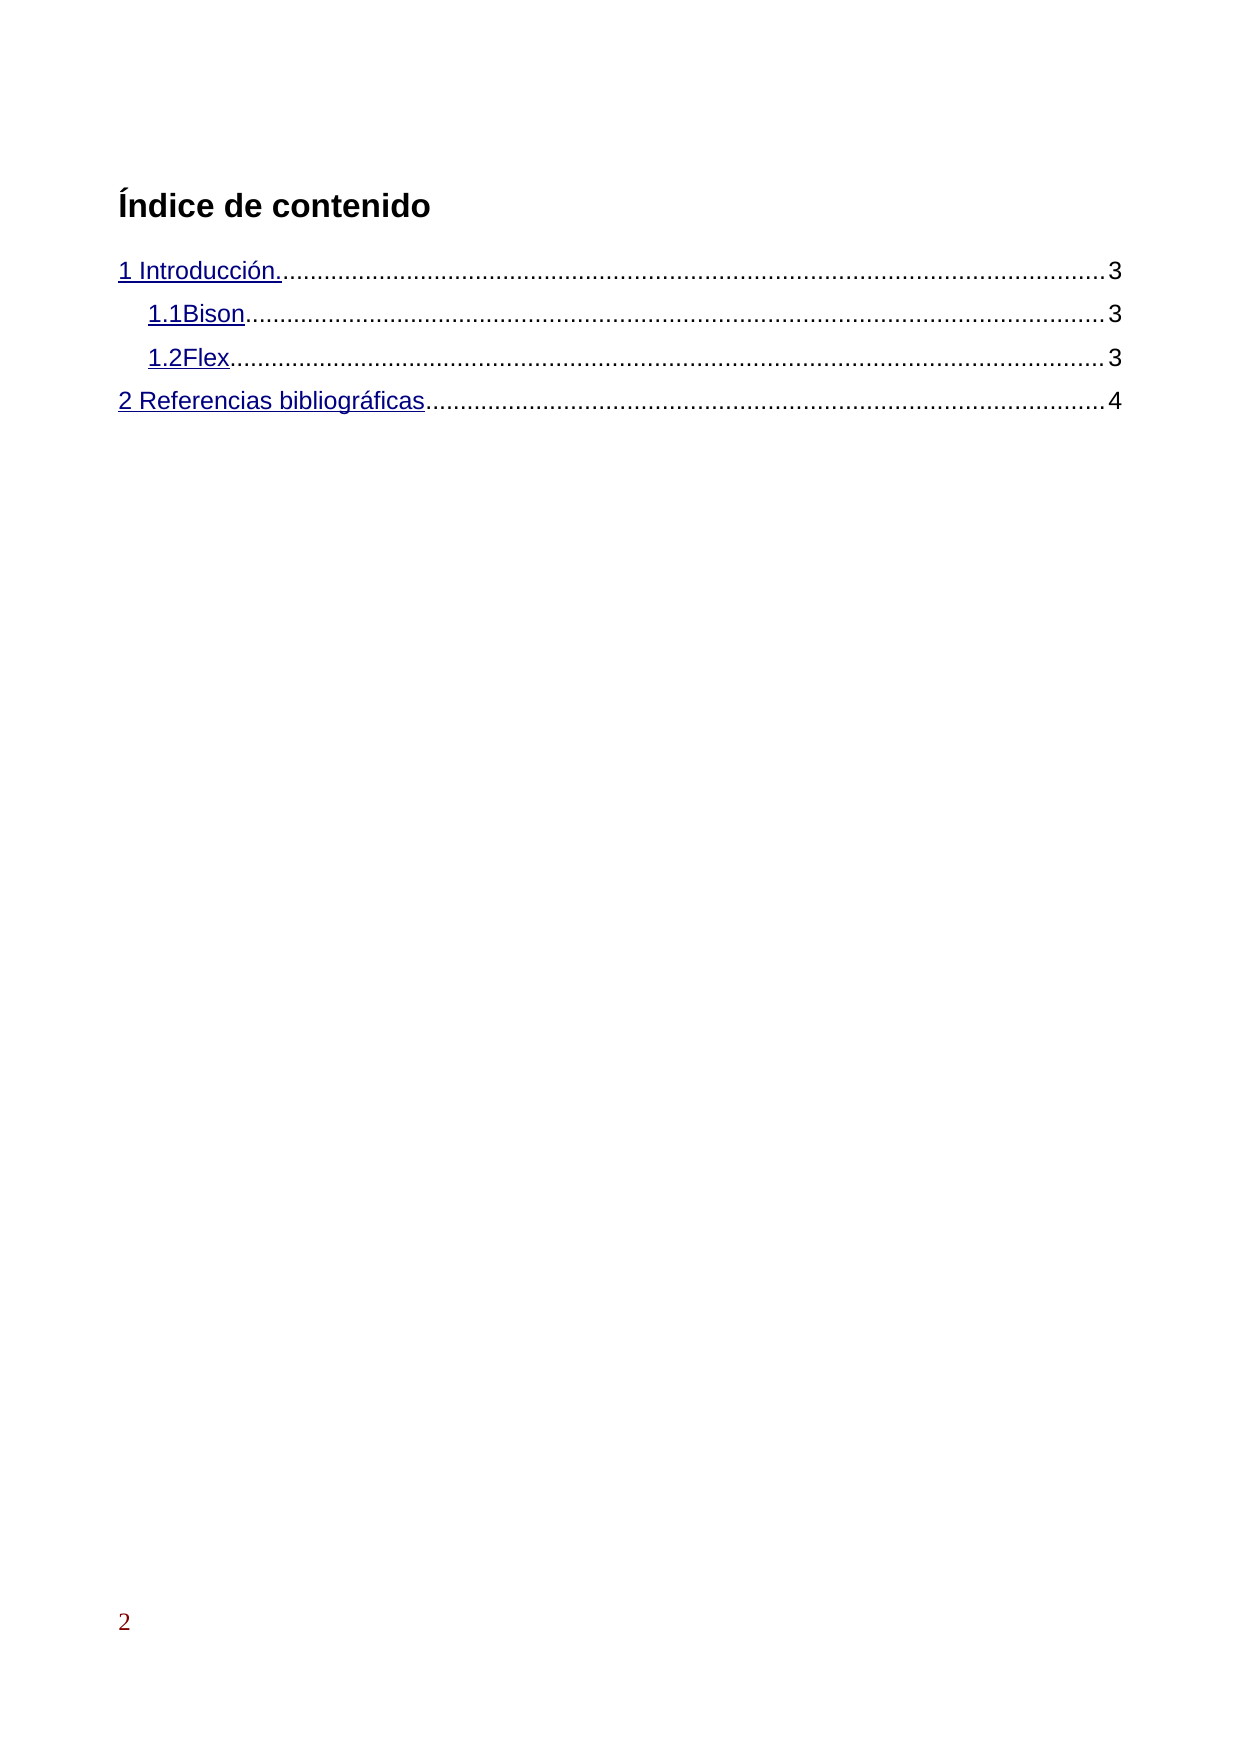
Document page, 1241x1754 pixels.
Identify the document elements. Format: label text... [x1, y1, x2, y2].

text 2 Referencias bibliográficas 4 [118, 386, 1122, 414]
text 1.1Bison 3 [148, 299, 1122, 328]
text 1.2Flex 3 [148, 343, 1122, 371]
text 1 Introducción. 3 [118, 256, 1122, 285]
subtitle Índice de contenido [118, 186, 1122, 225]
